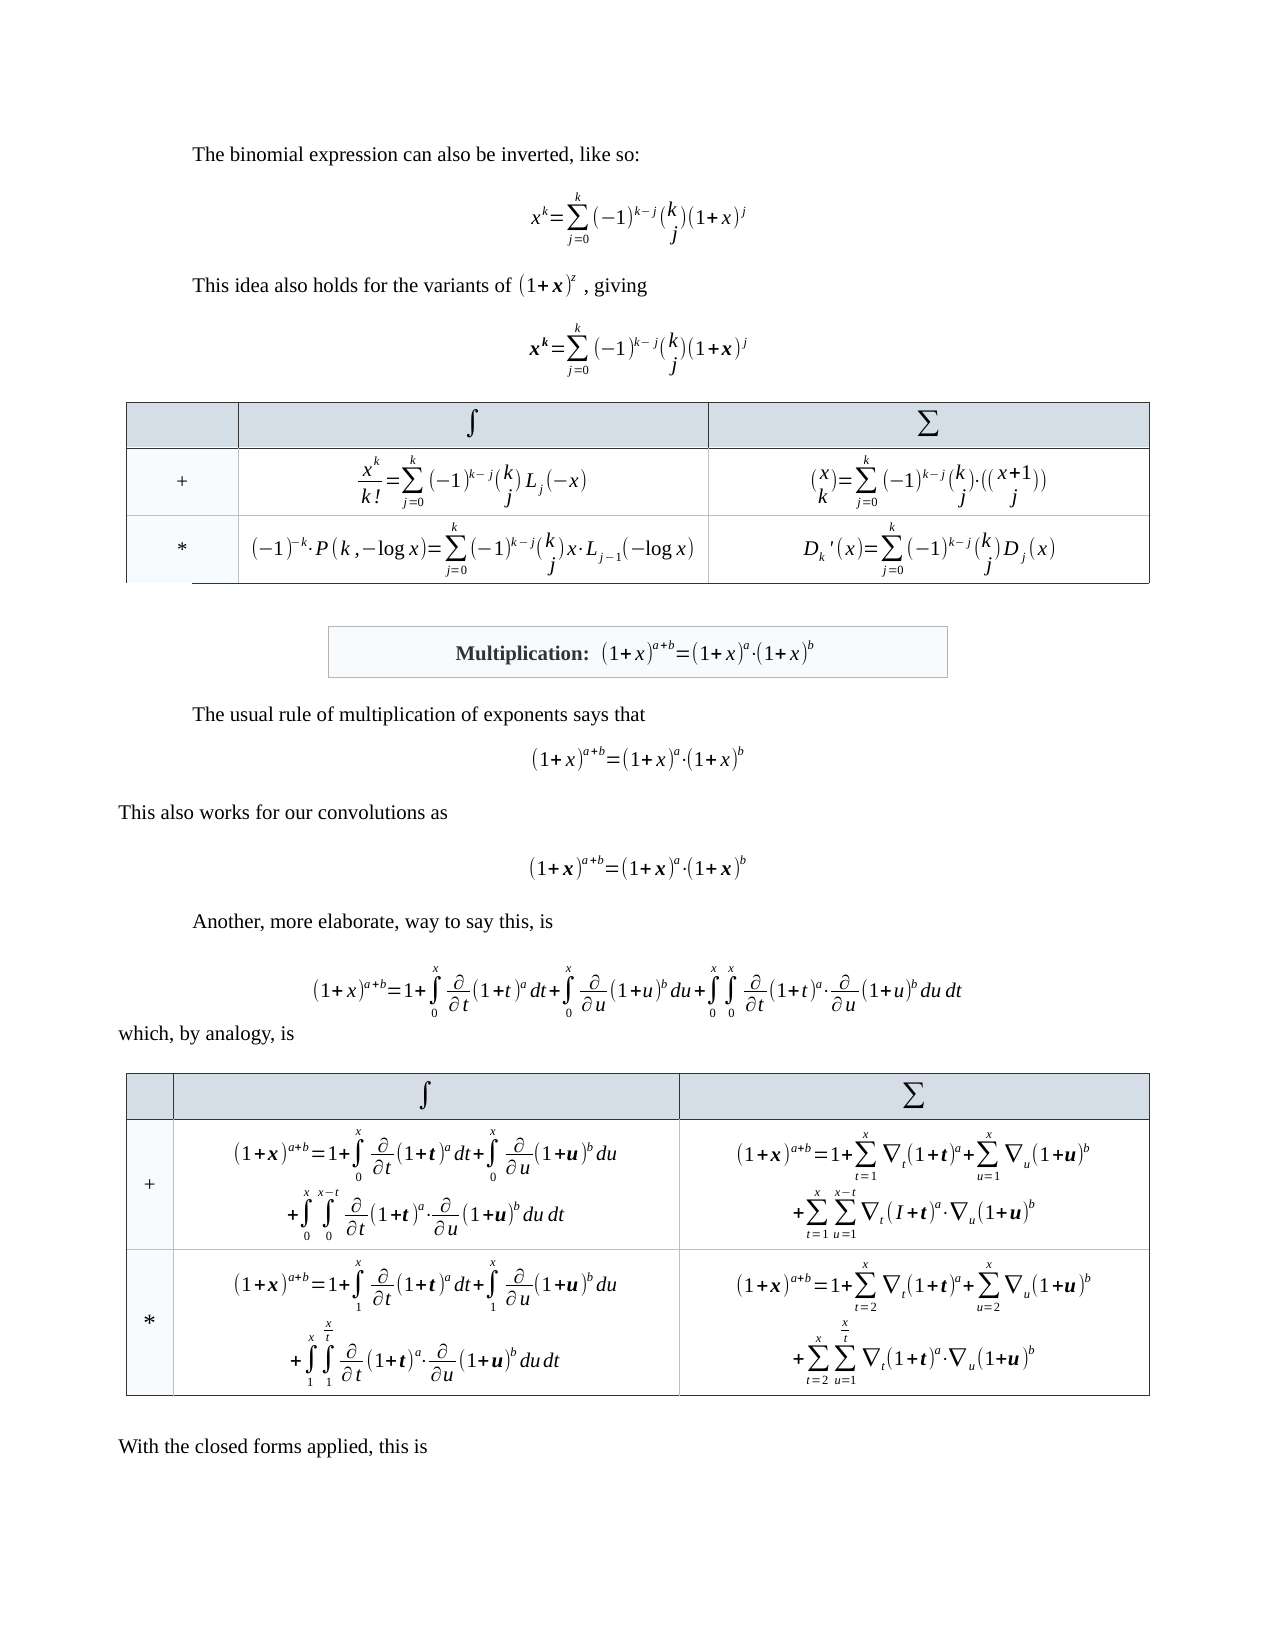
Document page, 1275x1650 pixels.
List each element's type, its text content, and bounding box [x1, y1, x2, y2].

table_cell [174, 1120, 679, 1249]
table_header [174, 1074, 679, 1119]
text which, by analogy, is [118, 1020, 1157, 1044]
table_cell [174, 1250, 679, 1395]
table_cell [680, 1120, 1149, 1249]
table_cell + [127, 449, 238, 515]
text This also works for our convolutions as [118, 800, 1157, 824]
table_header [709, 403, 1149, 447]
table_cell + [127, 1120, 173, 1249]
table_cell [239, 449, 708, 515]
table_cell [680, 1250, 1149, 1395]
text This idea also holds for the variants of, giving [118, 271, 1157, 297]
table_cell [709, 516, 1149, 583]
table_cell [709, 449, 1149, 515]
text The usual rule of multiplication of exponents says that [118, 701, 1157, 726]
table_header [127, 403, 238, 447]
table_cell * [127, 1250, 173, 1395]
table_cell * [127, 516, 238, 583]
text Multiplication: [329, 627, 947, 677]
table_header [680, 1074, 1149, 1119]
text Another, more elaborate, way to say this, is [118, 909, 1157, 933]
text With the closed forms applied, this is [118, 1434, 1157, 1458]
table_cell [239, 516, 708, 583]
table_header [127, 1074, 173, 1119]
text The binomial expression can also be inverted, like so: [118, 142, 1157, 166]
table_header [239, 403, 708, 447]
